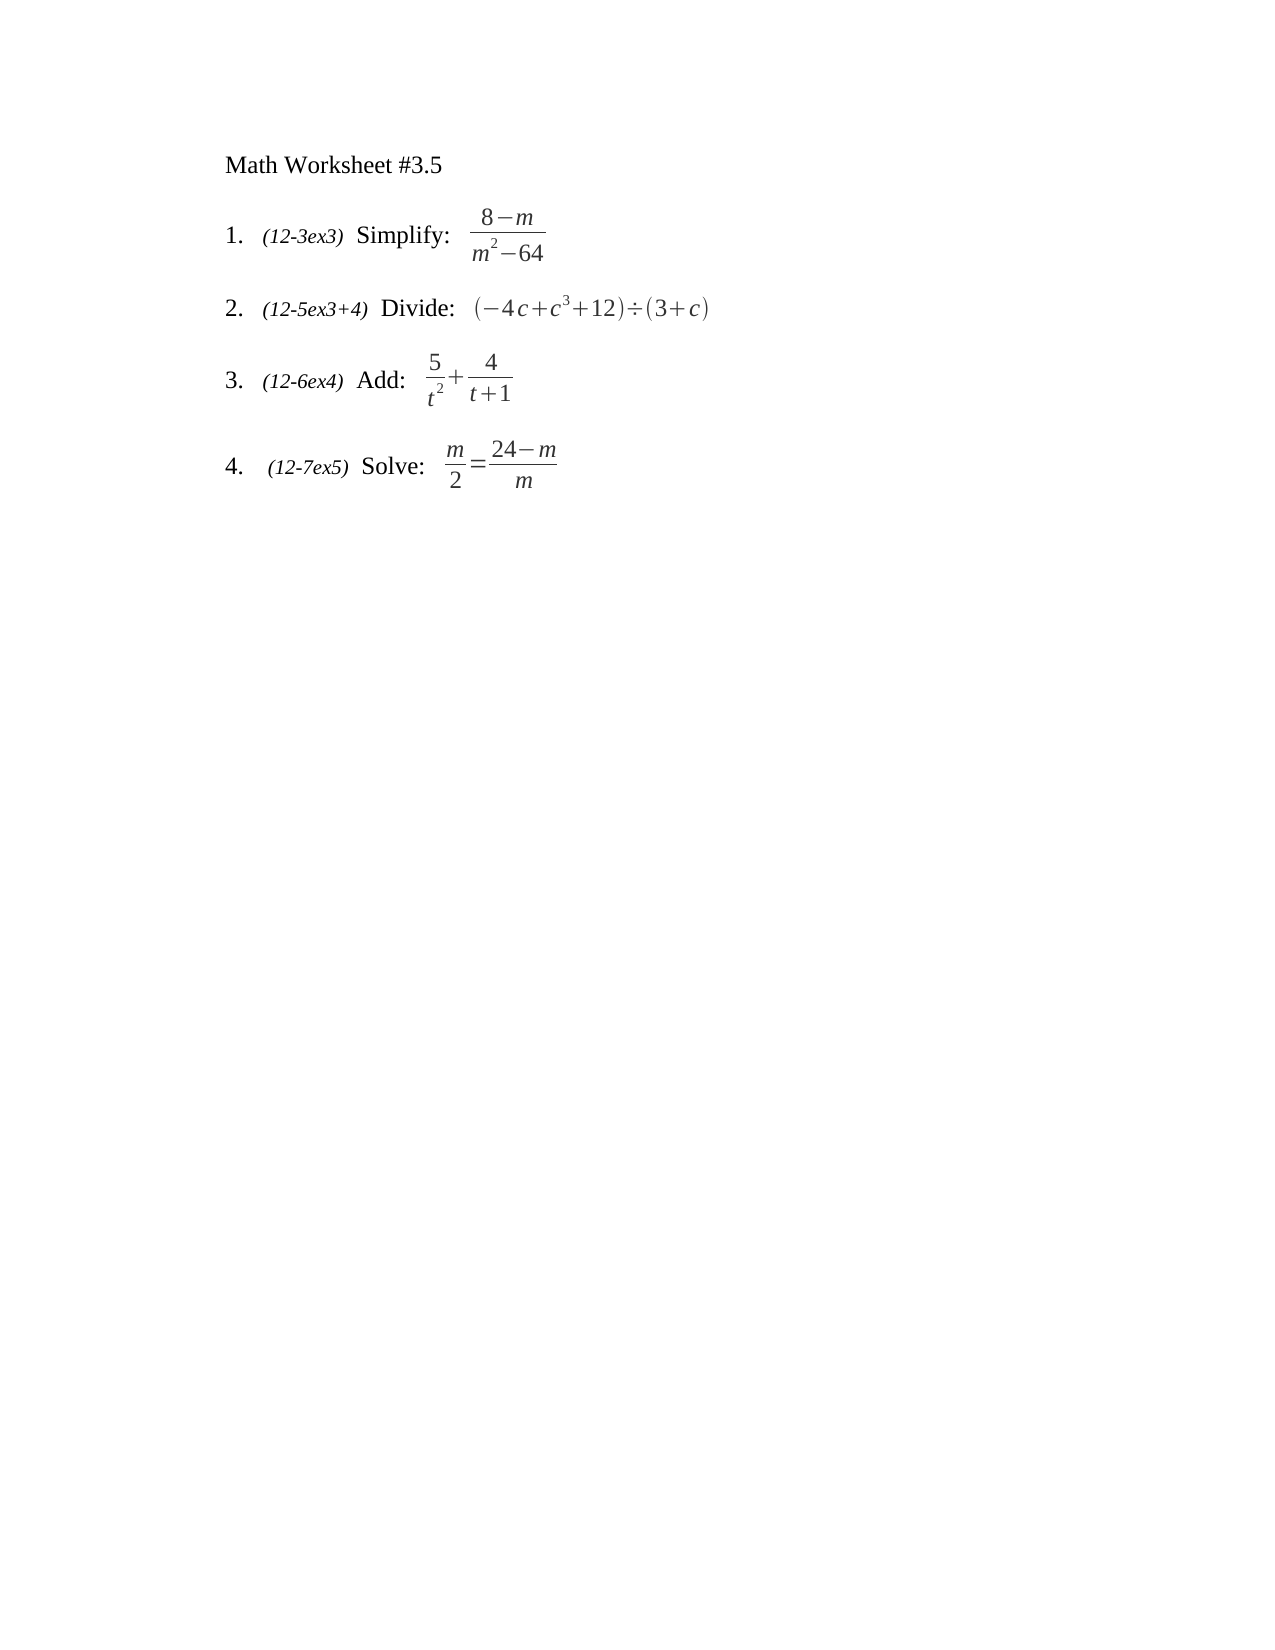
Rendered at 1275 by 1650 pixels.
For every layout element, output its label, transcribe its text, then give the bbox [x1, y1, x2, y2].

list (12-3ex3) Simplify: [225, 204, 1087, 266]
list (12-6ex4) Add: [225, 348, 1087, 411]
list (12-5ex3+4) Divide: [225, 291, 1087, 323]
text Math Worksheet #3.5 [225, 150, 1087, 179]
list (12-7ex5) Solve: [225, 436, 1087, 495]
